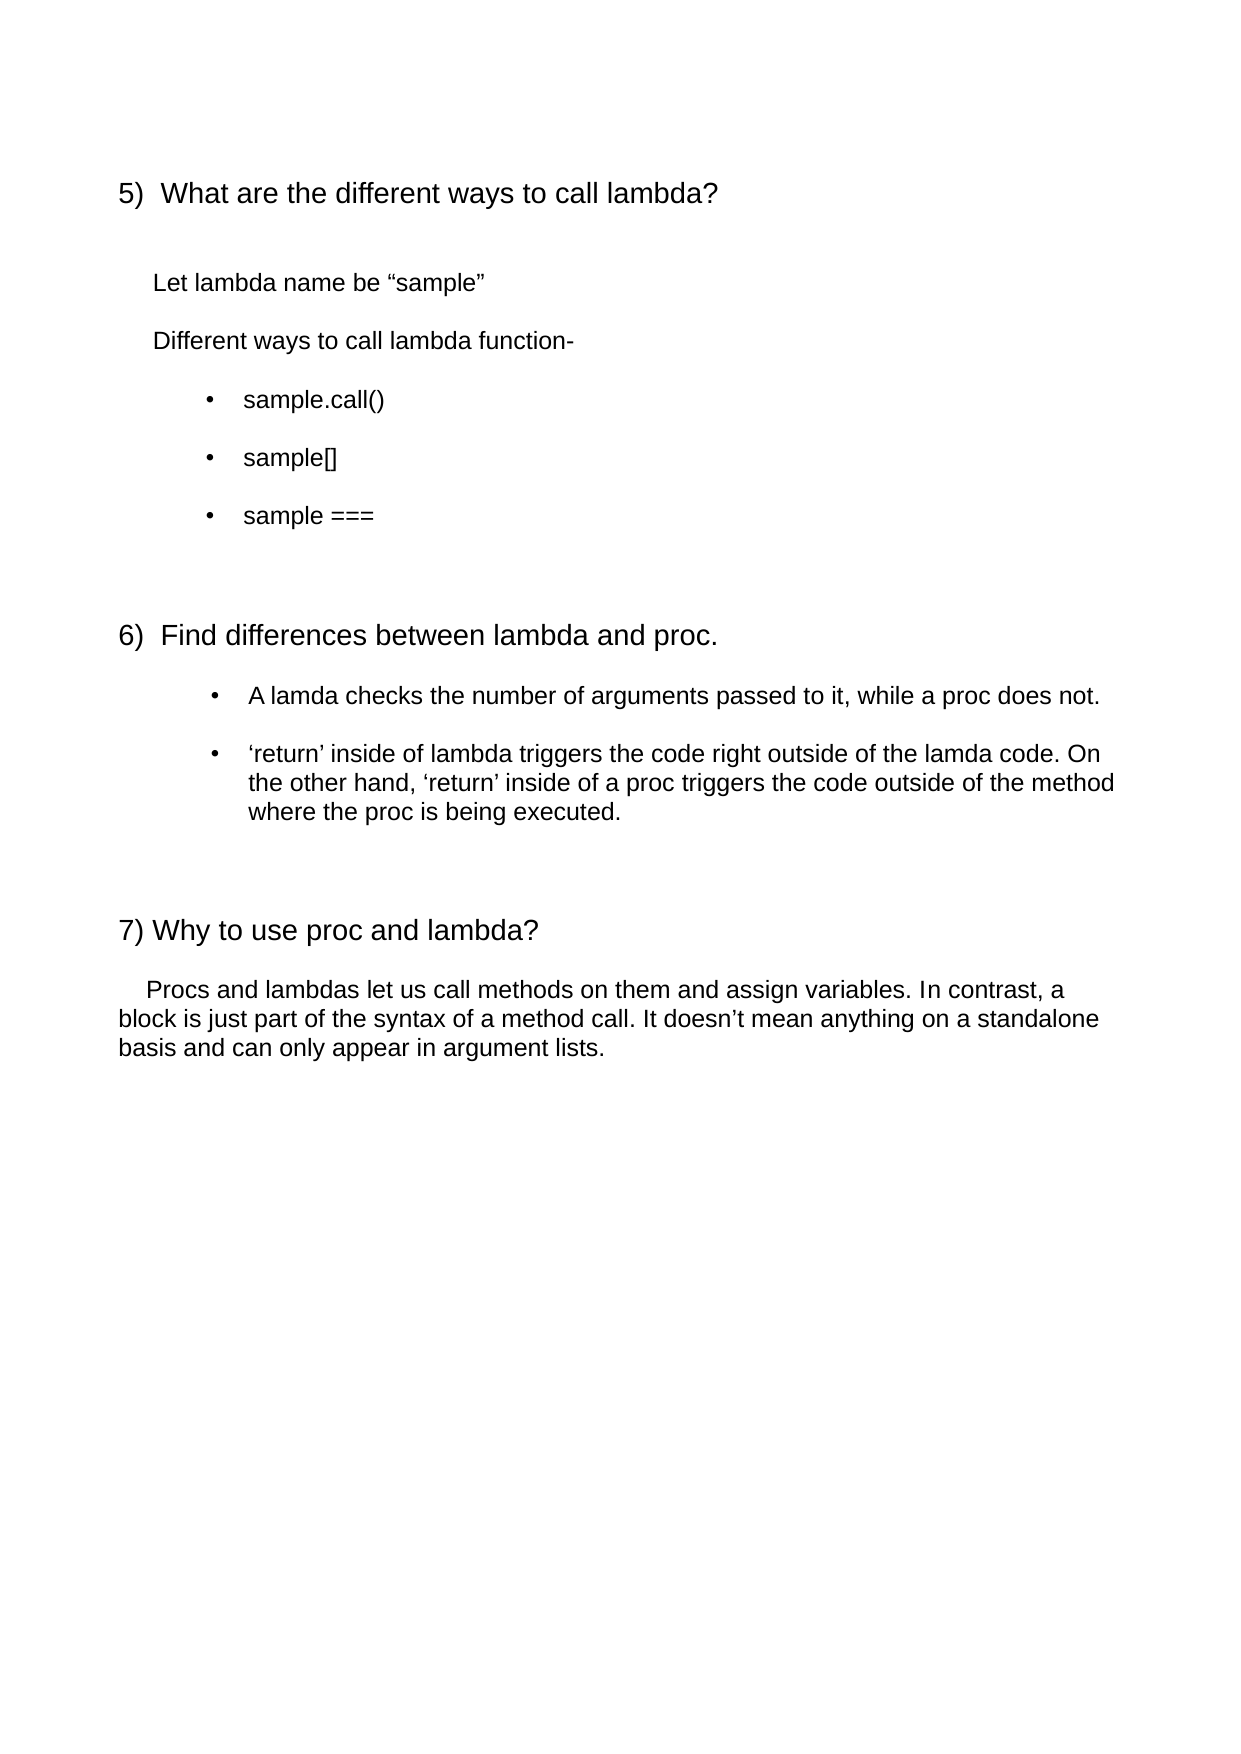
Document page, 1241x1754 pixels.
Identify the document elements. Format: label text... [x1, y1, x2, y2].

text Procs and lambdas let us call methods on them and assign variables. In contrast, a block is just part of the syntax of a method call. It doesn’t mean anything on a standalone basis and can only appear in argument lists. [118, 976, 1122, 1062]
text 6) Find differences between lambda and proc. [118, 618, 1122, 651]
list sample === [206, 501, 1122, 530]
text 7) Why to use proc and lambda? [118, 913, 1122, 947]
list sample[] [206, 443, 1122, 472]
text 5) What are the different ways to call lambda? [118, 176, 1122, 239]
list sample.call() [206, 384, 1122, 413]
text Different ways to call lambda function- [118, 326, 1122, 355]
list A lamda checks the number of arguments passed to it, while a proc does not. [211, 681, 1122, 710]
text Let lambda name be “sample” [118, 268, 1122, 297]
list ‘return’ inside of lambda triggers the code right outside of the lamda code. On the other hand, ‘return’ inside of a proc triggers the code outside of the method where the proc is being executed. [211, 739, 1122, 826]
